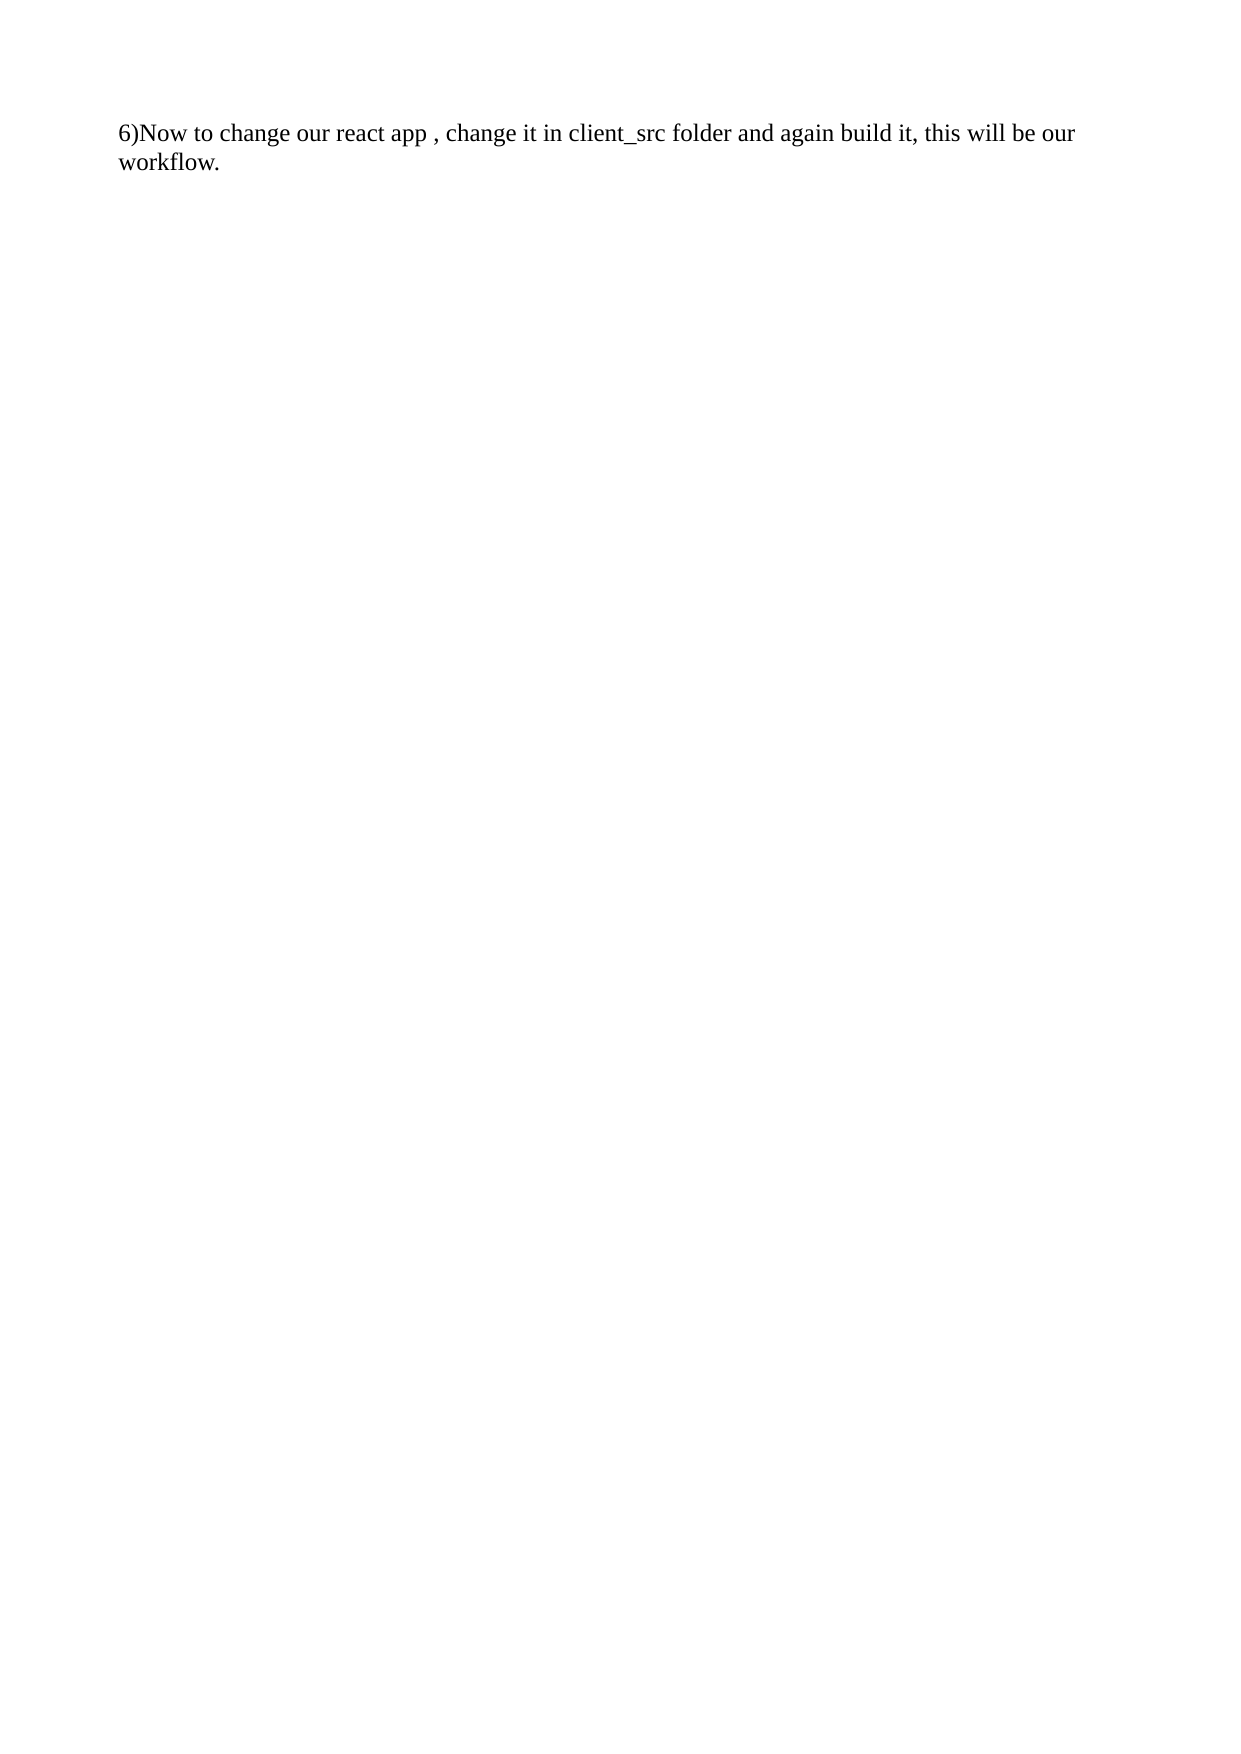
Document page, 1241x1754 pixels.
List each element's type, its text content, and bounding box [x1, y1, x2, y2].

text 6)Now to change our react app , change it in client_src folder and again build it, this will be our workflow. [118, 118, 1122, 176]
